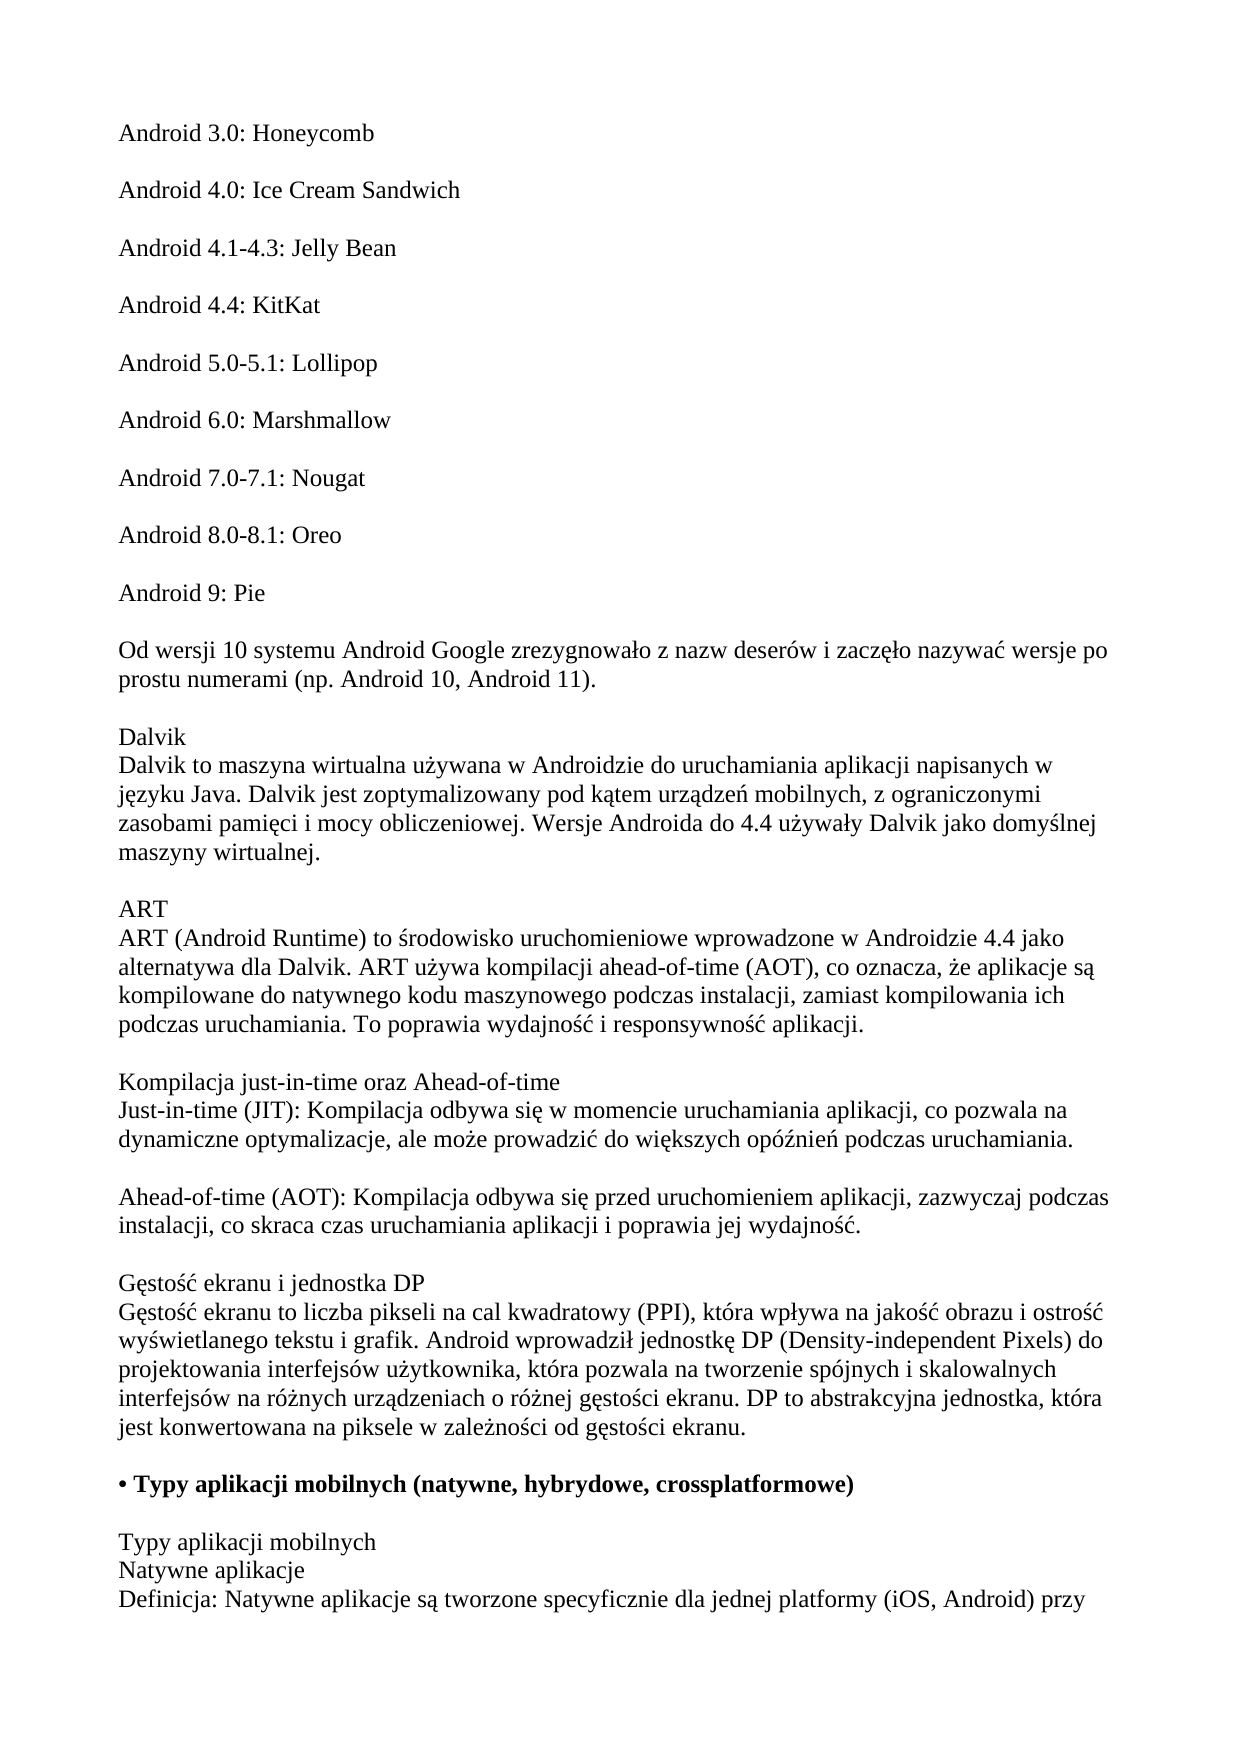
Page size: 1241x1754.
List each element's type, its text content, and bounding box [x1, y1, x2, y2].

text Android 3.0: Honeycomb Android 4.0: Ice Cream Sandwich Android 4.1-4.3: Jelly Bean Android 4.4: KitKat Android 5.0-5.1: Lollipop Android 6.0: Marshmallow Android 7.0-7.1: Nougat Android 8.0-8.1: Oreo Android 9: Pie Od wersji 10 systemu Android Google zrezygnowało z nazw deserów i zaczęło nazywać wersje po prostu numerami (np. Android 10, Android 11). Dalvik Dalvik to maszyna wirtualna używana w Androidzie do uruchamiania aplikacji napisanych w języku Java. Dalvik jest zoptymalizowany pod kątem urządzeń mobilnych, z ograniczonymi zasobami pamięci i mocy obliczeniowej. Wersje Androida do 4.4 używały Dalvik jako domyślnej maszyny wirtualnej. ART ART (Android Runtime) to środowisko uruchomieniowe wprowadzone w Androidzie 4.4 jako alternatywa dla Dalvik. ART używa kompilacji ahead-of-time (AOT), co oznacza, że aplikacje są kompilowane do natywnego kodu maszynowego podczas instalacji, zamiast kompilowania ich podczas uruchamiania. To poprawia wydajność i responsywność aplikacji. Kompilacja just-in-time oraz Ahead-of-time Just-in-time (JIT): Kompilacja odbywa się w momencie uruchamiania aplikacji, co pozwala na dynamiczne optymalizacje, ale może prowadzić do większych opóźnień podczas uruchamiania. Ahead-of-time (AOT): Kompilacja odbywa się przed uruchomieniem aplikacji, zazwyczaj podczas instalacji, co skraca czas uruchamiania aplikacji i poprawia jej wydajność. Gęstość ekranu i jednostka DP Gęstość ekranu to liczba pikseli na cal kwadratowy (PPI), która wpływa na jakość obrazu i ostrość wyświetlanego tekstu i grafik. Android wprowadził jednostkę DP (Density-independent Pixels) do projektowania interfejsów użytkownika, która pozwala na tworzenie spójnych i skalowalnych interfejsów na różnych urządzeniach o różnej gęstości ekranu. DP to abstrakcyjna jednostka, która jest konwertowana na piksele w zależności od gęstości ekranu. • Typy aplikacji mobilnych (natywne, hybrydowe, crossplatformowe) [118, 118, 1122, 1498]
text Typy aplikacji mobilnych Natywne aplikacje Definicja: Natywne aplikacje są tworzone specyficznie dla jednej platformy (iOS, Android) przy [118, 1498, 1122, 1613]
